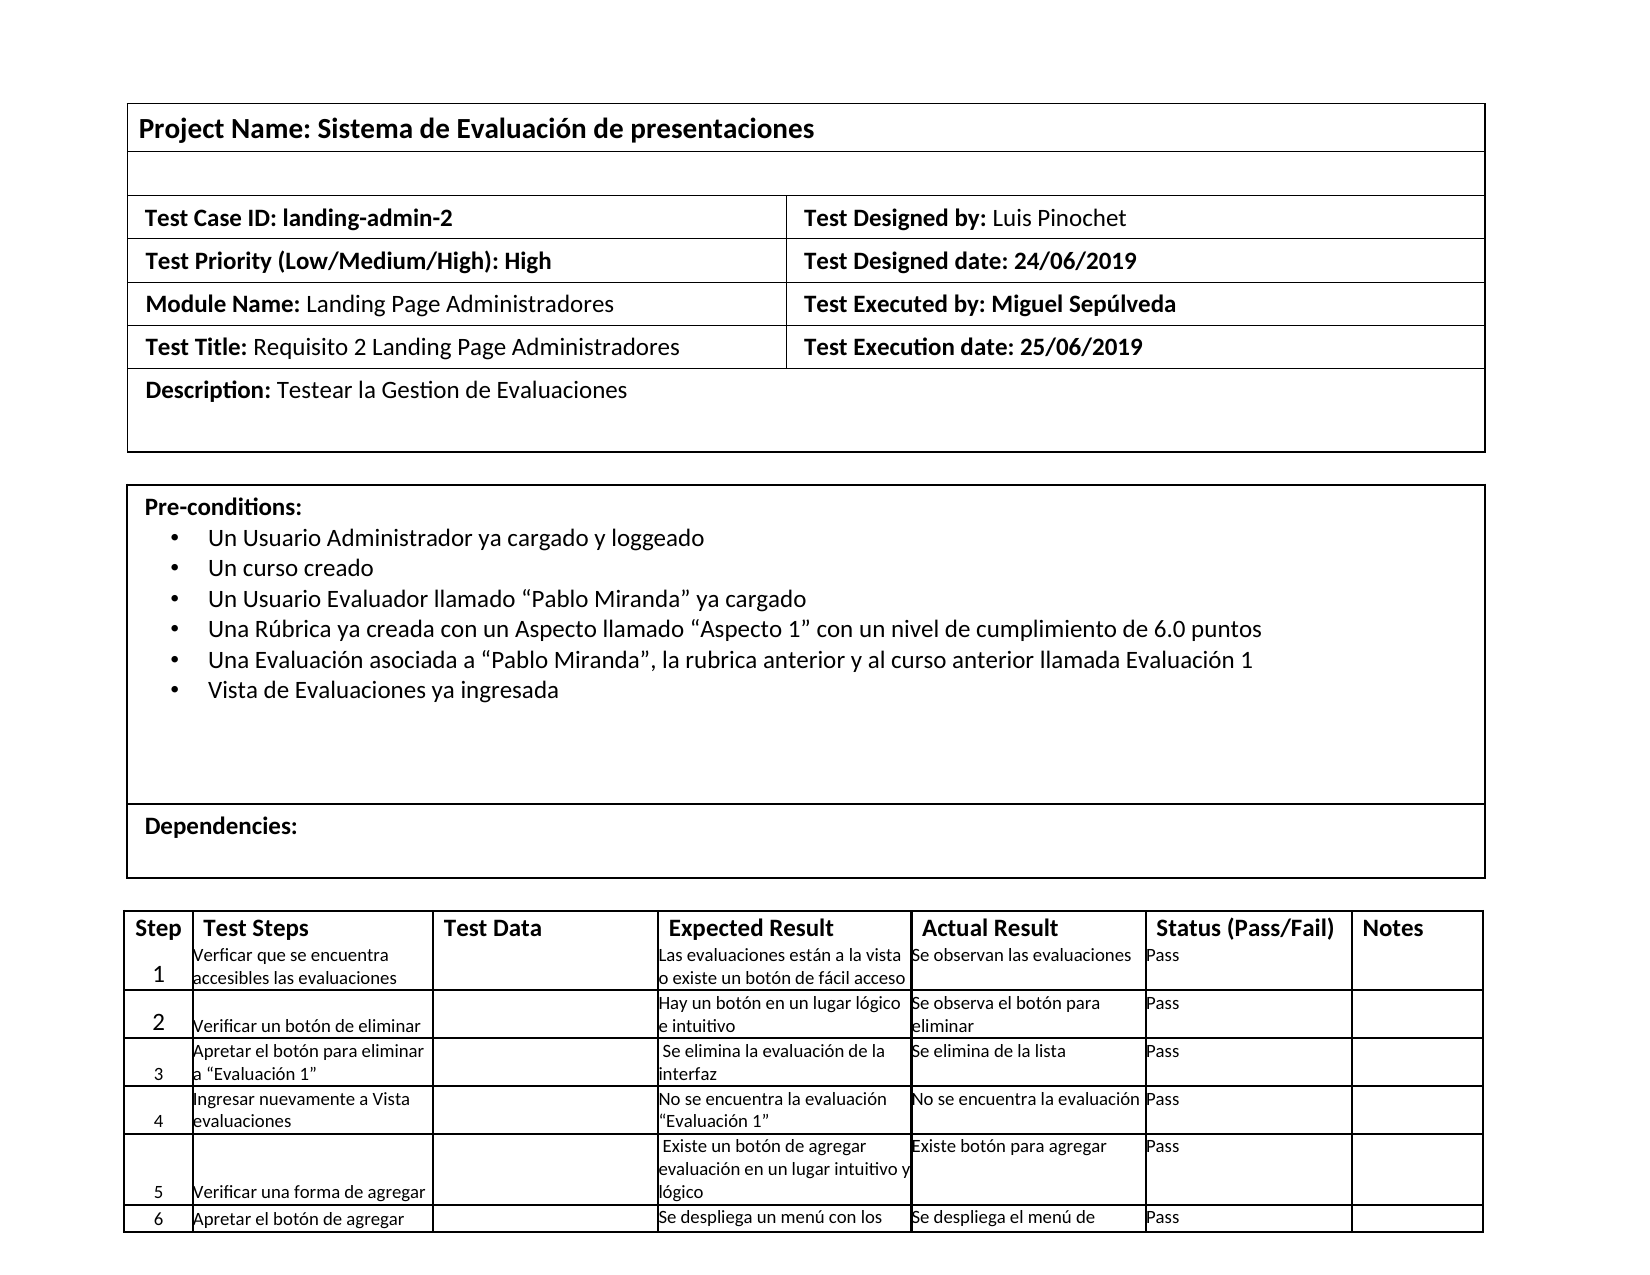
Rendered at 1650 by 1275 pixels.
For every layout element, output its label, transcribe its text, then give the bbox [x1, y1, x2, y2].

table_cell [786, 453, 1485, 484]
table_cell Dependencies: [128, 805, 1484, 877]
table_cell [434, 991, 657, 1037]
table_cell Las evaluaciones están a la vista o existe un botón de fácil acceso [659, 943, 910, 989]
table_cell [434, 1206, 657, 1231]
table_cell [1353, 1206, 1482, 1231]
table_cell 2 [125, 991, 192, 1037]
table_header Step [125, 912, 192, 943]
table_cell 6 [125, 1206, 192, 1231]
table_cell Pass [1147, 1135, 1351, 1203]
table_cell Pass [1147, 1039, 1351, 1085]
table_cell Description: Testear la Gestion de Evaluaciones [128, 369, 1484, 451]
table_cell Se observan las evaluaciones [913, 943, 1145, 989]
table_cell [1353, 1039, 1482, 1085]
table_cell Se observa el botón para eliminar [913, 991, 1145, 1037]
table_cell [434, 1039, 657, 1085]
table_header Test Data [434, 912, 657, 943]
table_cell 4 [125, 1087, 192, 1133]
table_cell Pass [1147, 1087, 1351, 1133]
table_cell Se despliega el menú de [913, 1206, 1145, 1231]
table_cell 5 [125, 1135, 192, 1203]
table_cell Test Priority (Low/Medium/High): High [128, 239, 786, 282]
table_header Project Name: Sistema de Evaluación de presentaciones [128, 104, 1484, 151]
table_cell Hay un botón en un lugar lógico e intuitivo [659, 991, 910, 1037]
table_cell 3 [125, 1039, 192, 1085]
table_cell Test Designed date: 24/06/2019 [787, 239, 1484, 282]
table_cell [1353, 1087, 1482, 1133]
table_cell Test Executed by: Miguel Sepúlveda [787, 283, 1484, 325]
table_cell Existe botón para agregar [913, 1135, 1145, 1203]
table_header Test Steps [194, 912, 432, 943]
table_cell [434, 1087, 657, 1133]
table_cell Test Title: Requisito 2 Landing Page Administradores [128, 326, 786, 368]
table_cell [1353, 991, 1482, 1037]
table_cell Pre-conditions: Un Usuario Administrador ya cargado y loggeado Un curso creado Un Usuario Evaluador llamado “Pablo Miranda” ya cargado Una Rúbrica ya creada con un Aspecto llamado “Aspecto 1” con un nivel de cumplimiento de 6.0 puntos Una Evaluación asociada a “Pablo Miranda”, la rubrica anterior y al curso anterior llamada Evaluación 1 Vista de Evaluaciones ya ingresada [128, 486, 1484, 802]
table_cell Verificar una forma de agregar [194, 1135, 432, 1203]
table_cell Ingresar nuevamente a Vista evaluaciones [194, 1087, 432, 1133]
table_cell Apretar el botón para eliminar a “Evaluación 1” [194, 1039, 432, 1085]
table_cell [434, 1135, 657, 1203]
table_header Notes [1353, 912, 1482, 943]
table_cell Se elimina la evaluación de la interfaz [659, 1039, 910, 1085]
table_cell Test Execution date: 25/06/2019 [787, 326, 1484, 368]
table_header Expected Result [659, 912, 910, 943]
table_cell Se elimina de la lista [913, 1039, 1145, 1085]
table_cell [127, 453, 786, 484]
table_cell Test Designed by: Luis Pinochet [787, 196, 1484, 238]
table_cell Verficar que se encuentra accesibles las evaluaciones [194, 943, 432, 989]
table_cell [1353, 1135, 1482, 1203]
table_cell 1 [125, 943, 192, 989]
table_cell Existe un botón de agregar evaluación en un lugar intuitivo y lógico [659, 1135, 910, 1203]
table_cell [128, 152, 1484, 195]
table_cell Pass [1147, 943, 1351, 989]
table_cell Test Case ID: landing-admin-2 [128, 196, 786, 238]
table_cell No se encuentra la evaluación “Evaluación 1” [659, 1087, 910, 1133]
table_cell [434, 943, 657, 989]
table_cell Apretar el botón de agregar [194, 1206, 432, 1231]
table_cell [1353, 943, 1482, 989]
table_cell Pass [1147, 991, 1351, 1037]
table_cell Se despliega un menú con los [659, 1206, 910, 1231]
table_cell Verificar un botón de eliminar [194, 991, 432, 1037]
table_cell Module Name: Landing Page Administradores [128, 283, 786, 325]
table_header Status (Pass/Fail) [1147, 912, 1351, 943]
table_header Actual Result [913, 912, 1145, 943]
table_cell No se encuentra la evaluación [913, 1087, 1145, 1133]
table_cell Pass [1147, 1206, 1351, 1231]
